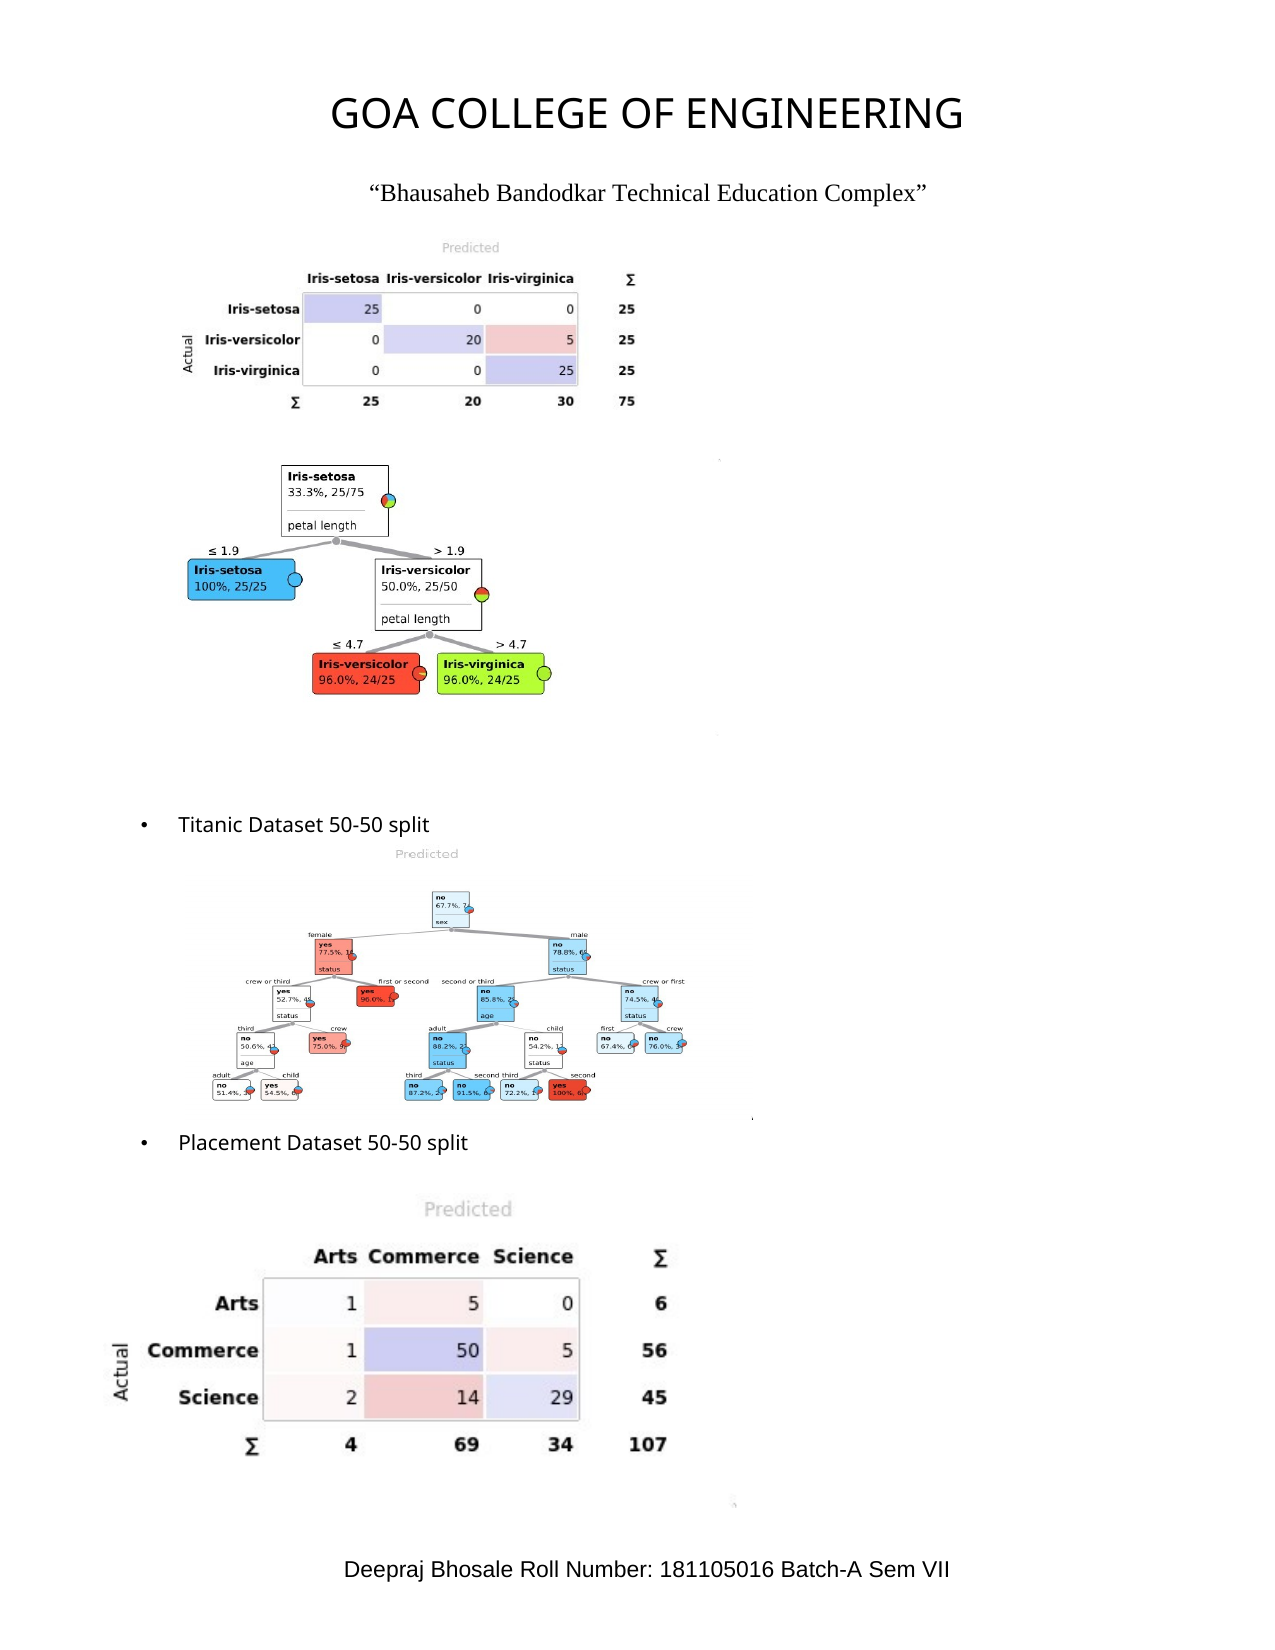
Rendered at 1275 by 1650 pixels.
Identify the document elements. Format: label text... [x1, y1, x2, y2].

list Placement Dataset 50-50 split [141, 844, 1191, 1157]
picture [178, 464, 719, 736]
list Titanic Dataset 50-50 split [141, 810, 1191, 838]
picture [103, 1193, 737, 1508]
picture [181, 238, 721, 462]
